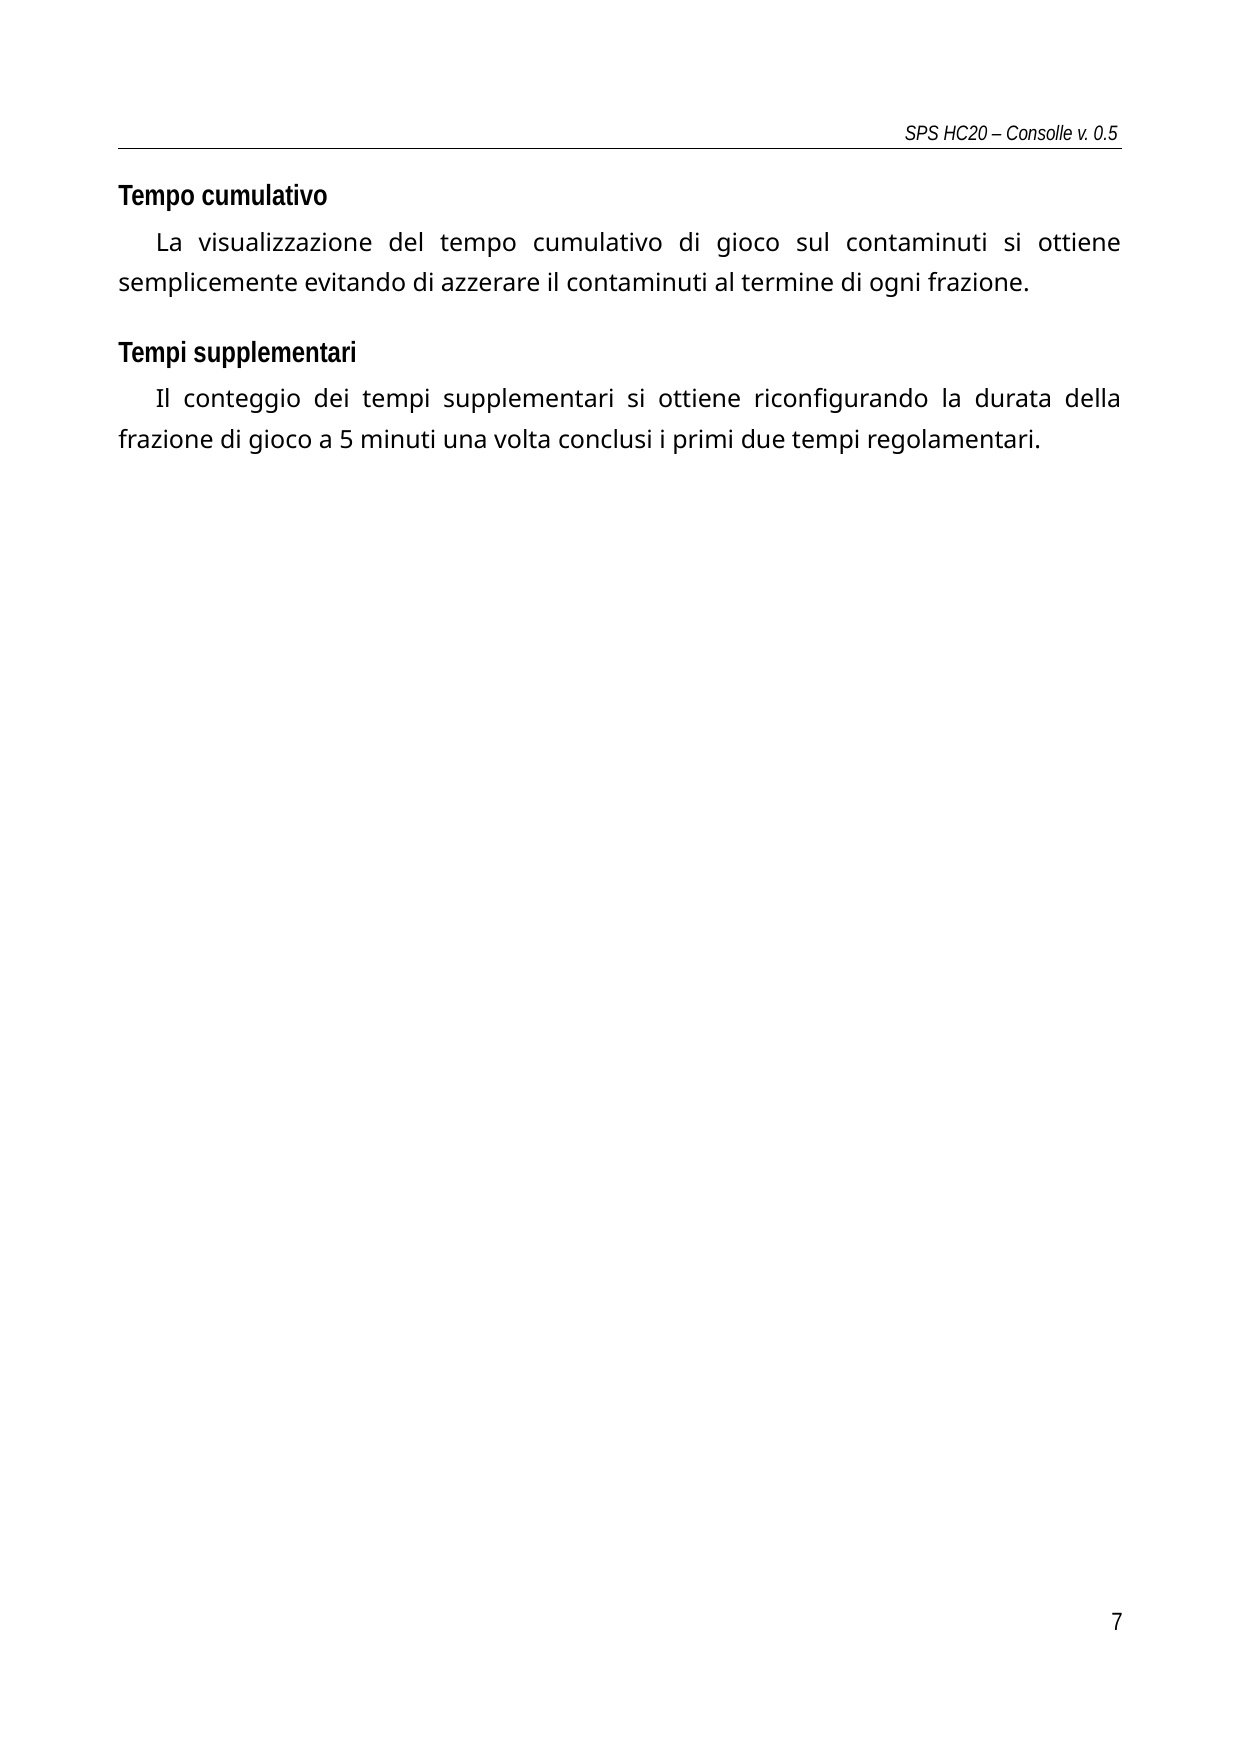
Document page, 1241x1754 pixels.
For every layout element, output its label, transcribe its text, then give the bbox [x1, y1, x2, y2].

subtitle Tempi supplementari [118, 335, 1122, 368]
text Il conteggio dei tempi supplementari si ottiene riconfigurando la durata della frazione di gioco a 5 minuti una volta conclusi i primi due tempi regolamentari. [118, 381, 1122, 456]
text La visualizzazione del tempo cumulativo di gioco sul contaminuti si ottiene semplicemente evitando di azzerare il contaminuti al termine di ogni frazione. [118, 224, 1122, 299]
subtitle Tempo cumulativo [118, 178, 1122, 212]
